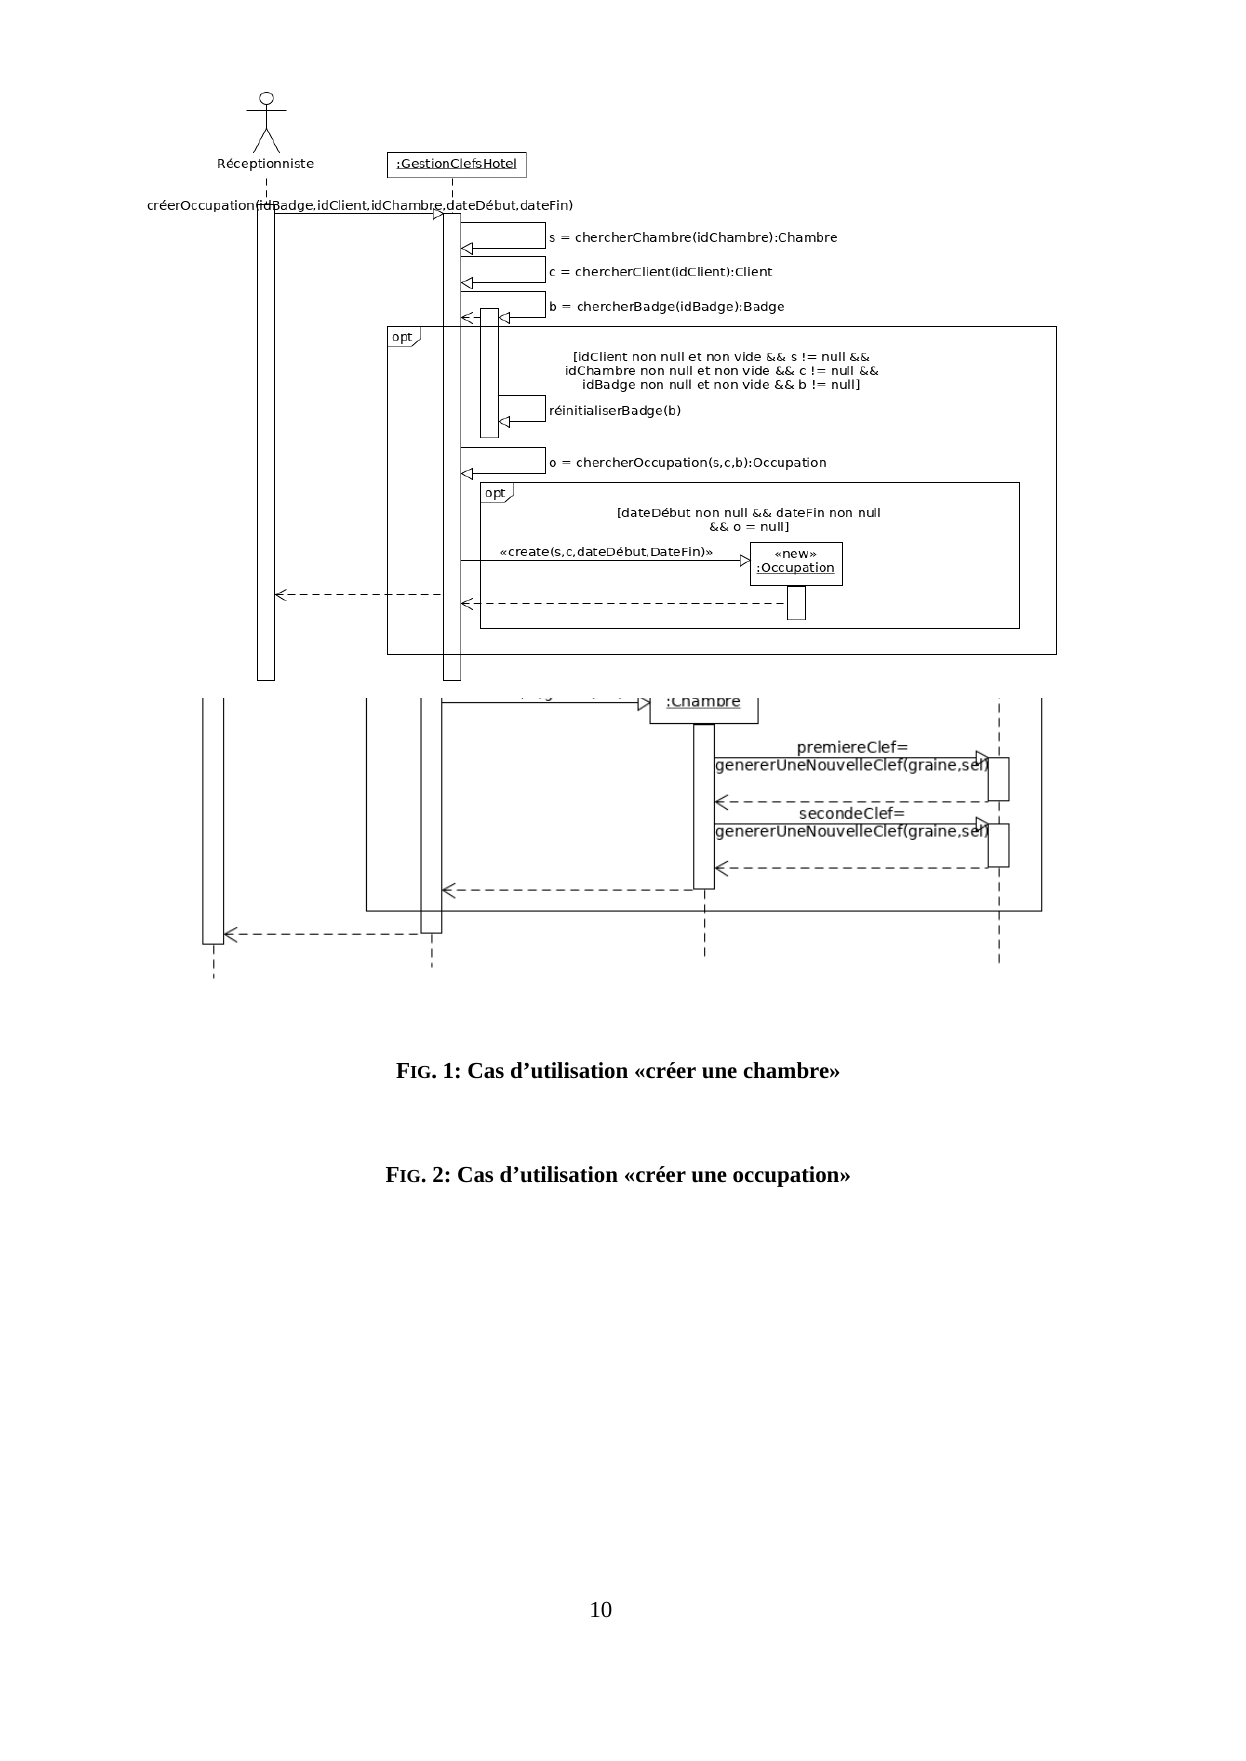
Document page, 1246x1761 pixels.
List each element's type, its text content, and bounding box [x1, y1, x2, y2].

text Fig. 1: Cas d’utilisation «créer une chambre» [126, 1057, 1075, 1083]
text Fig. 2: Cas d’utilisation «créer une occupation» [126, 1161, 1075, 1187]
